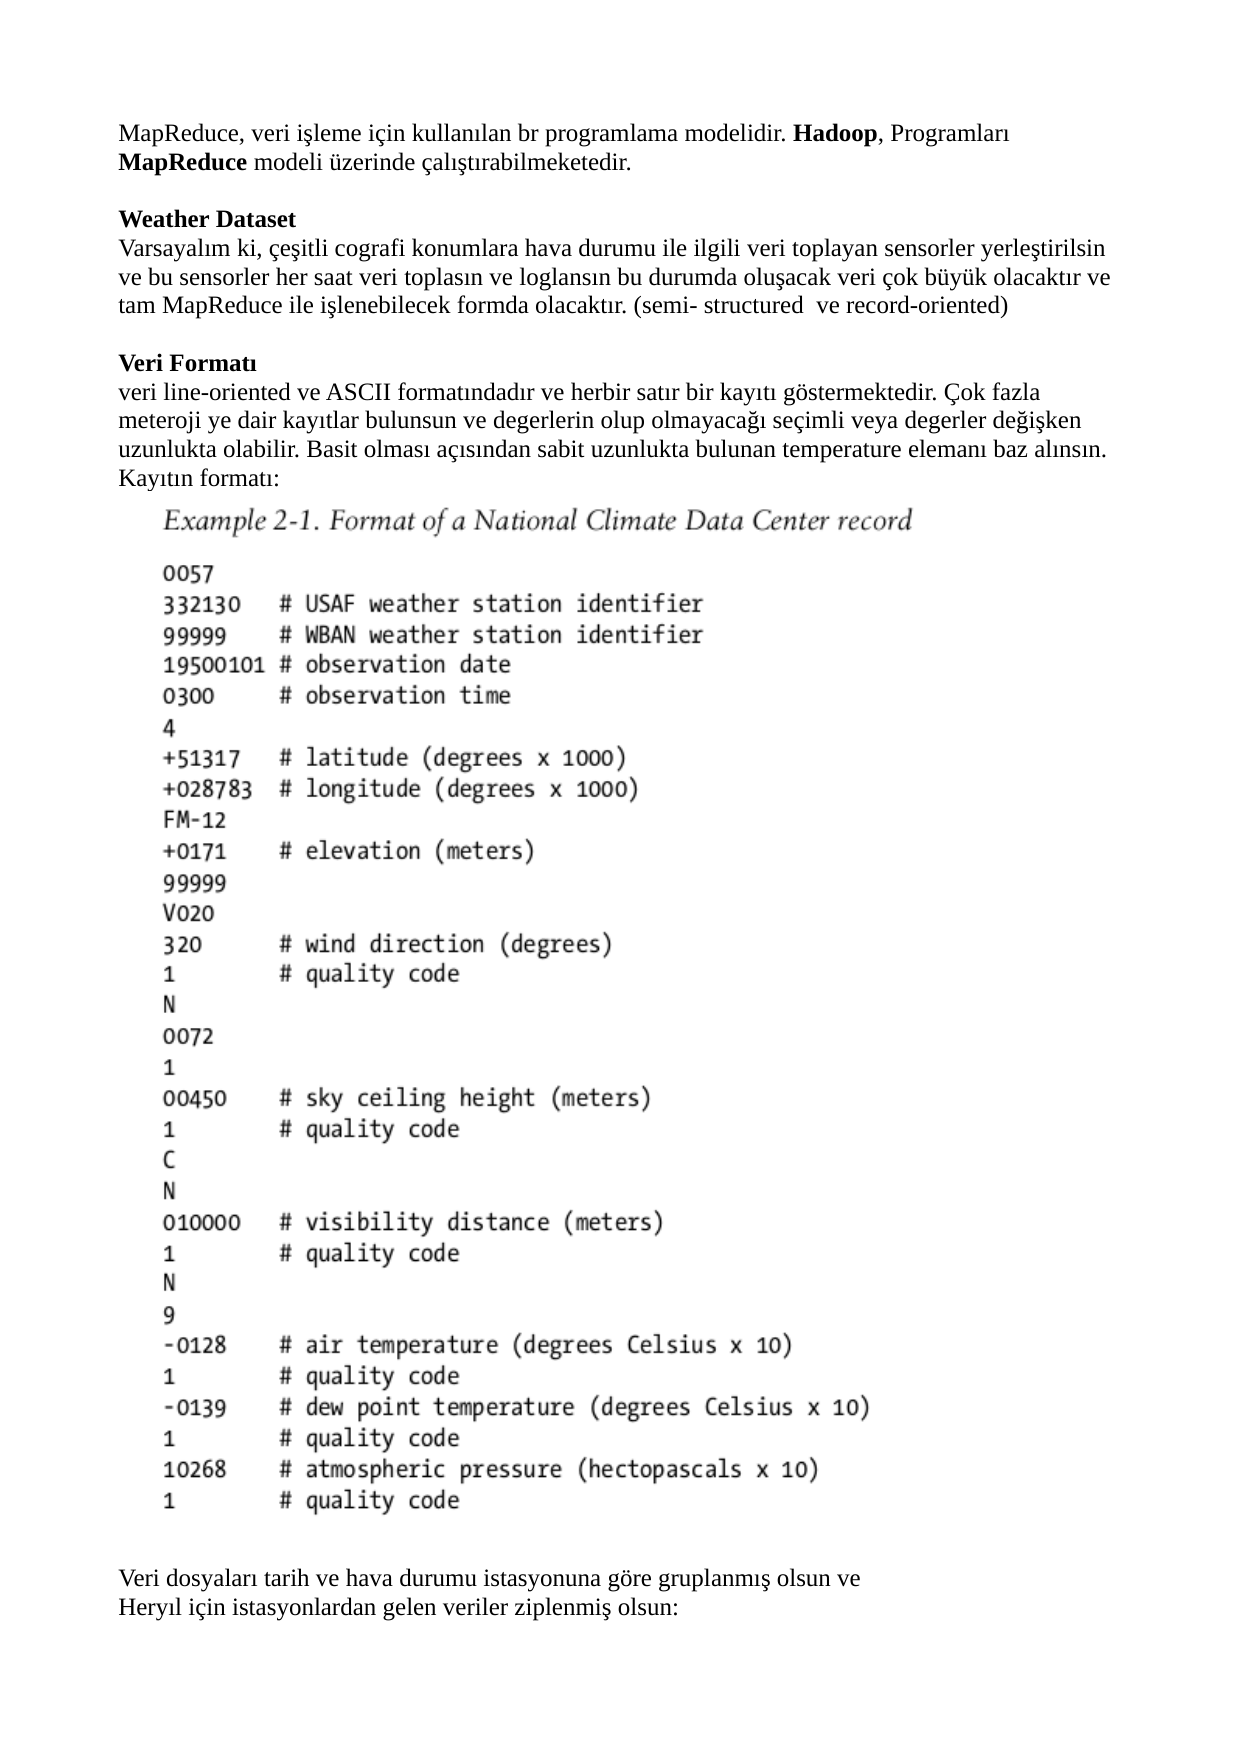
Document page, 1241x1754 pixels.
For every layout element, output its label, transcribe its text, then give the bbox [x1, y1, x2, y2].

picture [118, 491, 1123, 1535]
text Veri dosyaları tarih ve hava durumu istasyonuna göre gruplanmış olsun ve [118, 1563, 1122, 1592]
text veri line-oriented ve ASCII formatındadır ve herbir satır bir kayıtı göstermektedir. Çok fazla meteroji ye dair kayıtlar bulunsun ve degerlerin olup olmayacağı seçimli veya degerler değişken uzunlukta olabilir. Basit olması açısından sabit uzunlukta bulunan temperature elemanı baz alınsın. [118, 377, 1122, 463]
text Heryıl için istasyonlardan gelen veriler ziplenmiş olsun: [118, 1592, 1122, 1621]
text MapReduce, veri işleme için kullanılan br programlama modelidir. Hadoop, Programları MapReduce modeli üzerinde çalıştırabilmeketedir. [118, 118, 1122, 176]
text Varsayalım ki, çeşitli cografi konumlara hava durumu ile ilgili veri toplayan sensorler yerleştirilsin ve bu sensorler her saat veri toplasın ve loglansın bu durumda oluşacak veri çok büyük olacaktır ve tam MapReduce ile işlenebilecek formda olacaktır. (semi- structured ve record-oriented) [118, 233, 1122, 319]
text Kayıtın formatı: [118, 463, 1122, 491]
text Weather Dataset [118, 204, 1122, 233]
text Veri Formatı [118, 348, 1122, 377]
